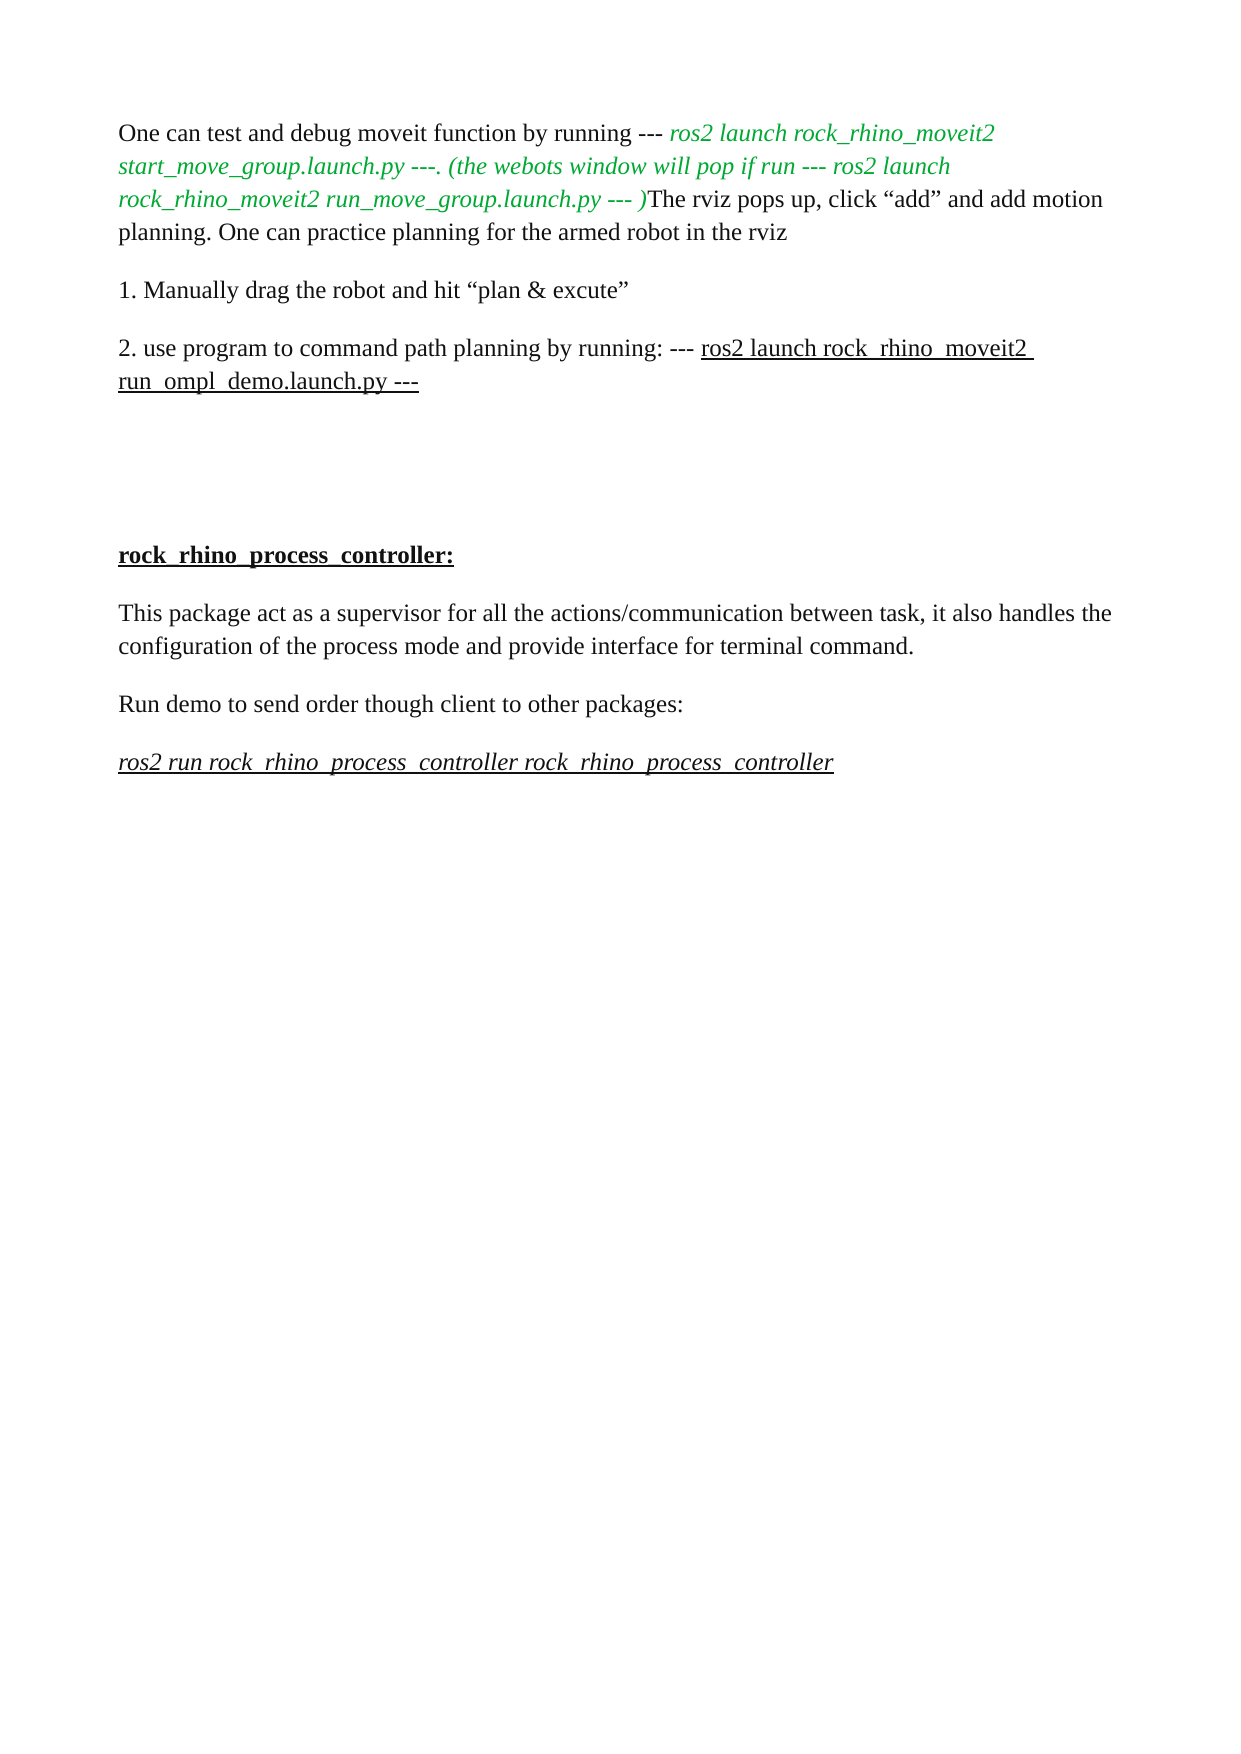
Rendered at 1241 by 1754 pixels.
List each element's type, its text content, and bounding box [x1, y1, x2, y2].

text 1. Manually drag the robot and hit “plan & excute” [118, 275, 1122, 304]
text Run demo to send order though client to other packages: [118, 689, 1122, 718]
text rock_rhino_process_controller: [118, 540, 1122, 569]
text This package act as a supervisor for all the actions/communication between task, it also handles the configuration of the process mode and provide interface for terminal command. [118, 598, 1122, 660]
text One can test and debug moveit function by running --- ros2 launch rock_rhino_moveit2 start_move_group.launch.py ---. (the webots window will pop if run --- ros2 launch rock_rhino_moveit2 run_move_group.launch.py --- )The rviz pops up, click “add” and add motion planning. One can practice planning for the armed robot in the rviz [118, 118, 1122, 246]
text ros2 run rock_rhino_process_controller rock_rhino_process_controller [118, 747, 1122, 776]
text 2. use program to command path planning by running: --- ros2 launch rock_rhino_moveit2 run_ompl_demo.launch.py --- [118, 333, 1122, 395]
